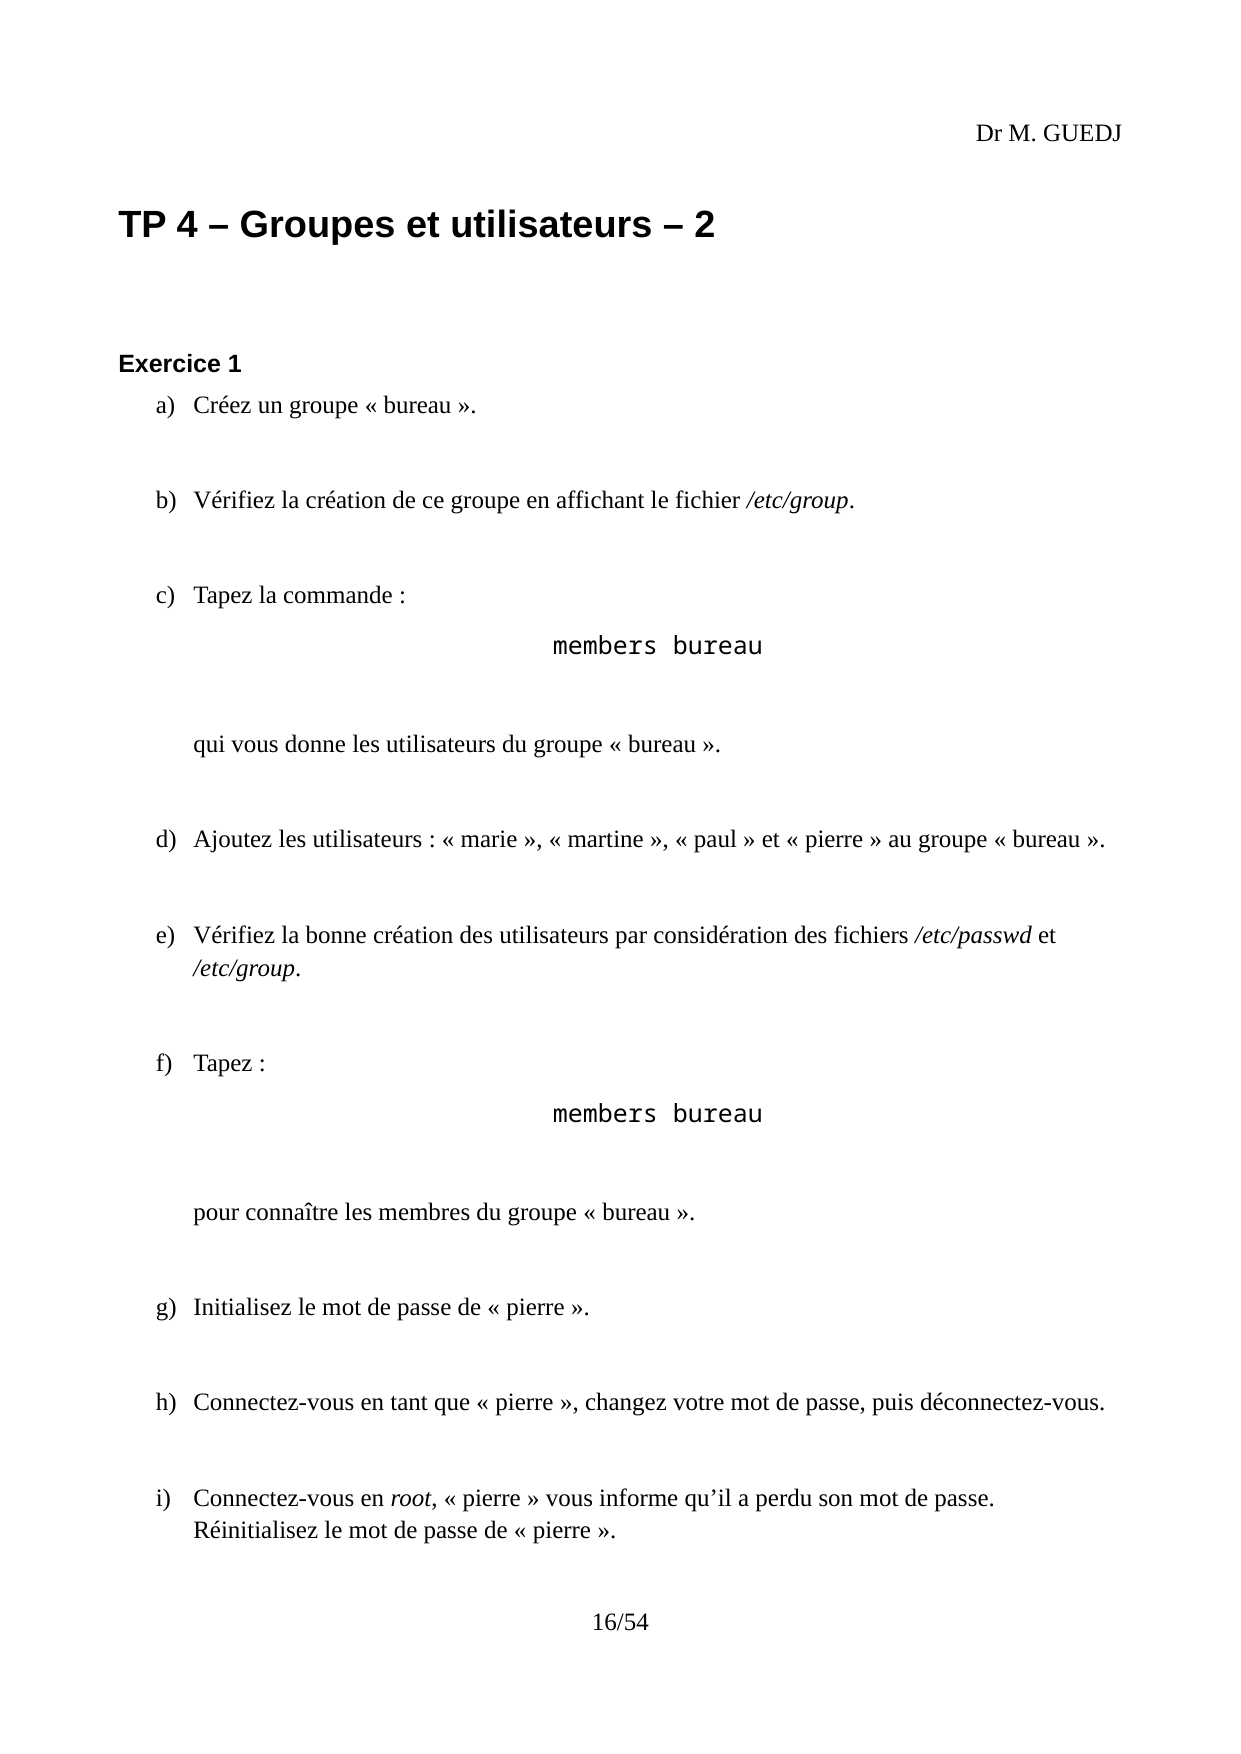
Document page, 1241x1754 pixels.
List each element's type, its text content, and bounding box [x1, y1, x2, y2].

list pour connaître les membres du groupe « bureau ». [156, 1197, 1122, 1226]
list Vérifiez la bonne création des utilisateurs par considération des fichiers /etc/passwd et /etc/group. [156, 920, 1122, 982]
subtitle TP 4 – Groupes et utilisateurs – 2 [118, 201, 1122, 245]
list Tapez la commande : [156, 580, 1122, 609]
list members bureau [156, 1096, 1122, 1130]
list members bureau [156, 628, 1122, 662]
list Initialisez le mot de passe de « pierre ». [156, 1292, 1122, 1321]
list Connectez-vous en root, « pierre » vous informe qu’il a perdu son mot de passe. Réinitialisez le mot de passe de « pierre ». [156, 1483, 1122, 1544]
list Tapez : [156, 1048, 1122, 1077]
list Créez un groupe « bureau ». [156, 390, 1122, 419]
list Ajoutez les utilisateurs : « marie », « martine », « paul » et « pierre » au groupe « bureau ». [156, 824, 1122, 853]
text Exercice 1 [118, 349, 1122, 377]
list Connectez-vous en tant que « pierre », changez votre mot de passe, puis déconnectez-vous. [156, 1387, 1122, 1416]
list qui vous donne les utilisateurs du groupe « bureau ». [156, 729, 1122, 758]
list Vérifiez la création de ce groupe en affichant le fichier /etc/group. [156, 485, 1122, 514]
